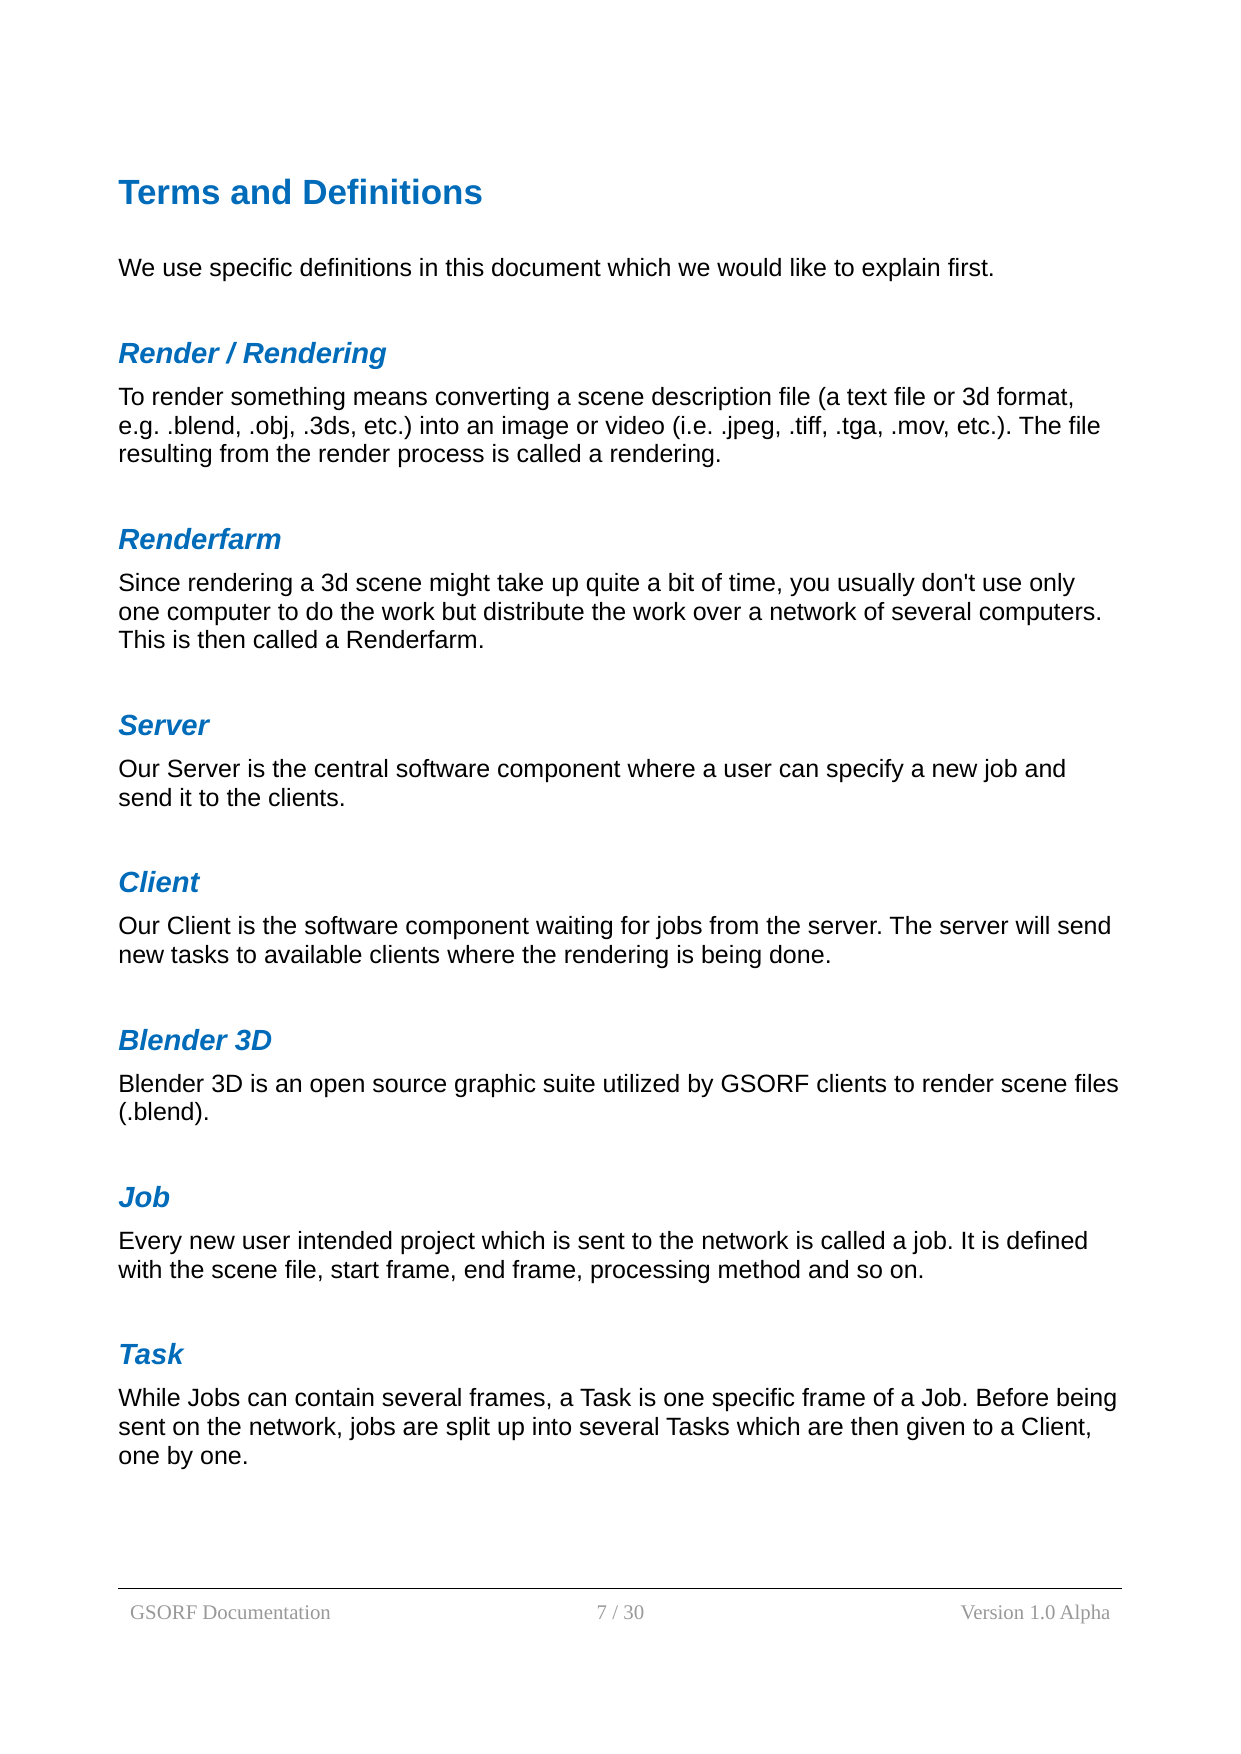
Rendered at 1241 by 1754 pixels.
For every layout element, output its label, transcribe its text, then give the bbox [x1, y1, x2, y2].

text Blender 3D is an open source graphic suite utilized by GSORF clients to render scene files (.blend). [118, 1068, 1122, 1126]
text Our Client is the software component waiting for jobs from the server. The server will send new tasks to available clients where the rendering is being done. [118, 911, 1122, 969]
text To render something means converting a scene description file (a text file or 3d format, e.g. .blend, .obj, .3ds, etc.) into an image or video (i.e. .jpeg, .tiff, .tga, .mov, etc.). The file resulting from the render process is called a rendering. [118, 382, 1122, 468]
subtitle Terms and Definitions [118, 172, 1122, 212]
subtitle Task [118, 1337, 1122, 1371]
text We use specific definitions in this document which we would like to explain first. [118, 253, 1122, 282]
subtitle Client [118, 865, 1122, 899]
text Our Server is the central software component where a user can specify a new job and send it to the clients. [118, 754, 1122, 811]
text While Jobs can contain several frames, a Task is one specific frame of a Job. Before being sent on the network, jobs are split up into several Tasks which are then given to a Client, one by one. [118, 1383, 1122, 1469]
subtitle Job [118, 1180, 1122, 1213]
subtitle Server [118, 708, 1122, 741]
text Since rendering a 3d scene might take up quite a bit of time, you usually don't use only one computer to do the work but distribute the work over a network of several computers. This is then called a Renderfarm. [118, 568, 1122, 654]
subtitle Renderfarm [118, 522, 1122, 555]
subtitle Render / Rendering [118, 336, 1122, 369]
text Every new user intended project which is sent to the network is called a job. It is defined with the scene file, start frame, end frame, processing method and so on. [118, 1226, 1122, 1283]
subtitle Blender 3D [118, 1022, 1122, 1056]
